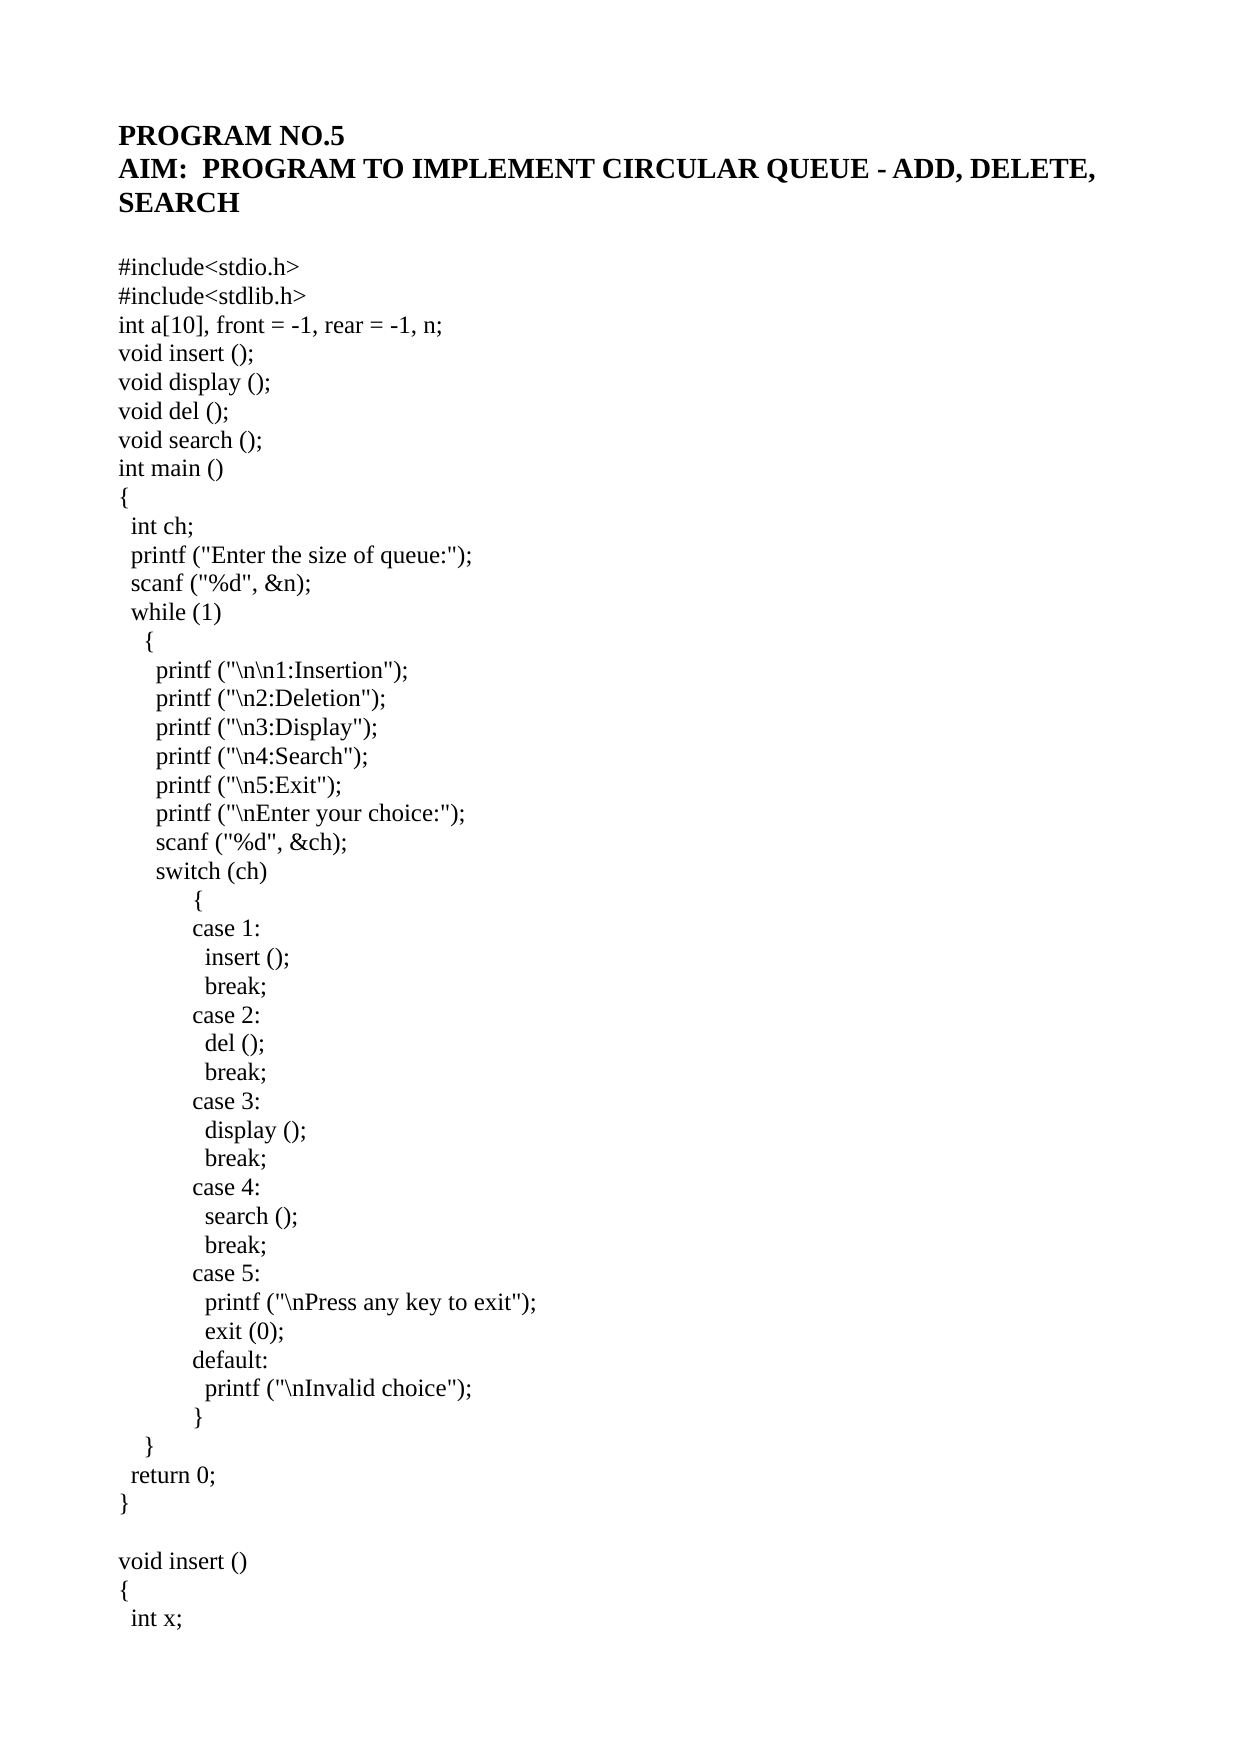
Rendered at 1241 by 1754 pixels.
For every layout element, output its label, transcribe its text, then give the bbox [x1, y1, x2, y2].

text void insert () [118, 1546, 1122, 1575]
text { [118, 626, 1122, 655]
text case 5: [118, 1258, 1122, 1287]
text } [118, 1402, 1122, 1431]
text break; [118, 1057, 1122, 1086]
text printf ("\nEnter your choice:"); [118, 798, 1122, 827]
text } [118, 1431, 1122, 1460]
text insert (); [118, 942, 1122, 971]
text void search (); [118, 425, 1122, 453]
text break; [118, 1143, 1122, 1172]
text printf ("\nInvalid choice"); [118, 1373, 1122, 1402]
text printf ("Enter the size of queue:"); [118, 540, 1122, 568]
text printf ("\n4:Search"); [118, 741, 1122, 770]
text int x; [118, 1603, 1122, 1632]
text PROGRAM NO.5 [118, 118, 1122, 152]
text switch (ch) [118, 856, 1122, 885]
text break; [118, 1230, 1122, 1258]
text while (1) [118, 597, 1122, 626]
text printf ("\n2:Deletion"); [118, 683, 1122, 712]
text case 1: [118, 913, 1122, 942]
text del (); [118, 1028, 1122, 1057]
text int a[10], front = -1, rear = -1, n; [118, 310, 1122, 338]
text default: [118, 1345, 1122, 1373]
text printf ("\n3:Display"); [118, 712, 1122, 741]
text return 0; [118, 1460, 1122, 1488]
text #include<stdlib.h> [118, 281, 1122, 310]
text void del (); [118, 396, 1122, 425]
text exit (0); [118, 1316, 1122, 1345]
text case 2: [118, 1000, 1122, 1028]
text scanf ("%d", &n); [118, 568, 1122, 597]
text printf ("\nPress any key to exit"); [118, 1287, 1122, 1316]
text printf ("\n5:Exit"); [118, 770, 1122, 798]
text void insert (); [118, 338, 1122, 367]
text case 3: [118, 1086, 1122, 1115]
text scanf ("%d", &ch); [118, 827, 1122, 856]
text } [118, 1488, 1122, 1517]
text void display (); [118, 367, 1122, 396]
text { [118, 885, 1122, 913]
text case 4: [118, 1172, 1122, 1201]
text display (); [118, 1115, 1122, 1143]
text { [118, 1575, 1122, 1603]
text { [118, 482, 1122, 511]
text AIM: PROGRAM TO IMPLEMENT CIRCULAR QUEUE - ADD, DELETE, SEARCH [118, 152, 1122, 219]
text #include<stdio.h> [118, 252, 1122, 281]
text int main () [118, 453, 1122, 482]
text printf ("\n\n1:Insertion"); [118, 655, 1122, 683]
text int ch; [118, 511, 1122, 540]
text search (); [118, 1201, 1122, 1230]
text break; [118, 971, 1122, 1000]
